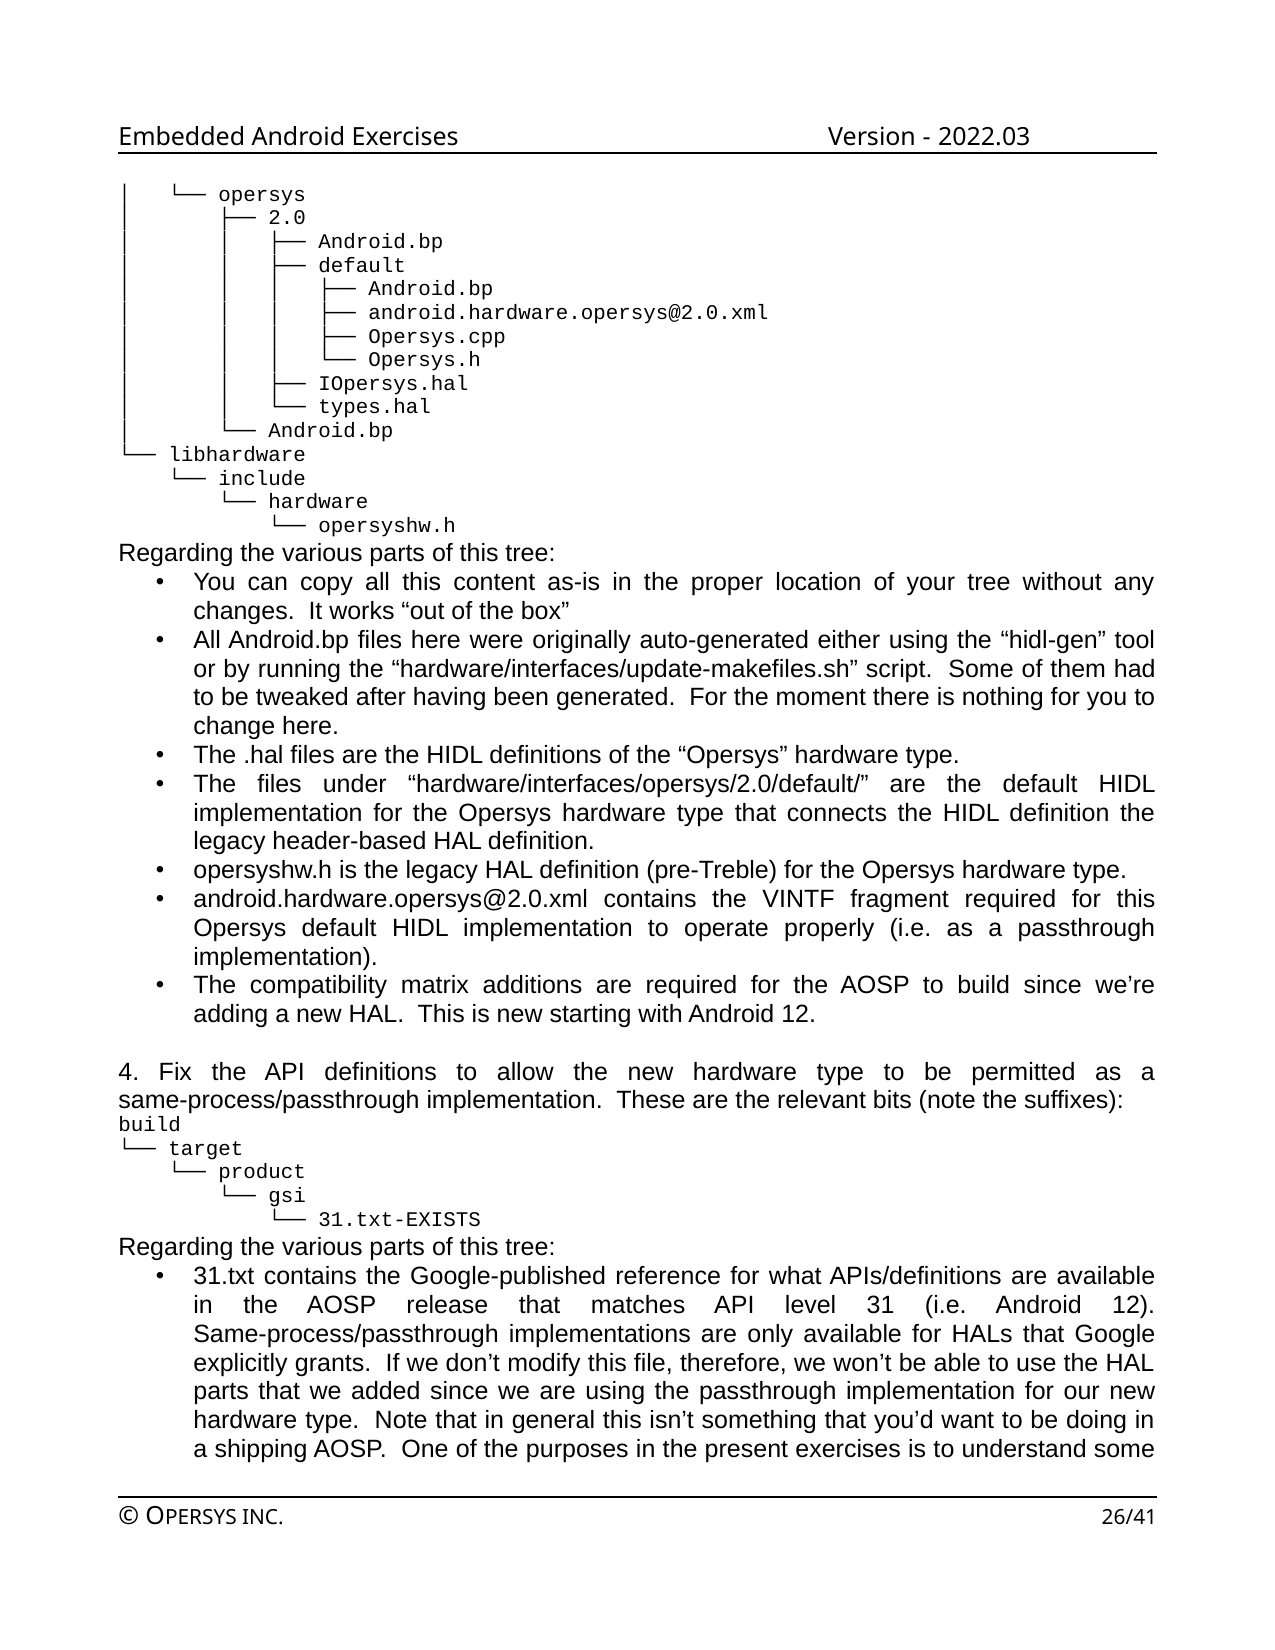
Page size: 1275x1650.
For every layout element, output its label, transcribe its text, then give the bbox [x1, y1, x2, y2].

list The compatibility matrix additions are required for the AOSP to build since we’re adding a new HAL. This is new starting with Android 12. [156, 970, 1157, 1028]
text Regarding the various parts of this tree: [118, 538, 1157, 567]
text │ │ ├── default [275, 255, 1157, 278]
list 31.txt contains the Google-published reference for what APIs/definitions are available in the AOSP release that matches API level 31 (i.e. Android 12). Same-process/passthrough implementations are only available for HALs that Google explicitly grants. If we don’t modify this file, therefore, we won’t be able to use the HAL parts that we added since we are using the passthrough implementation for our new hardware type. Note that in general this isn’t something that you’d want to be doing in a shipping AOSP. One of the purposes in the present exercises is to understand some [156, 1261, 1157, 1462]
text │ │ │ ├── Opersys.cpp [125, 326, 224, 349]
text │ │ ├── IOpersys.hal [275, 373, 1157, 397]
text └── product [118, 1161, 1157, 1185]
text │ │ ├── IOpersys.hal [125, 373, 224, 397]
text └── target [118, 1138, 1157, 1161]
text │ │ └── types.hal [118, 397, 1157, 420]
text │ │ ├── default [225, 255, 274, 278]
text │ │ │ ├── android.hardware.opersys@2.0.xml [118, 302, 1157, 326]
text │ └── opersys [125, 184, 1157, 207]
list The .hal files are the HIDL definitions of the “Opersys” hardware type. [156, 740, 1157, 769]
text build [118, 1114, 1157, 1138]
text Regarding the various parts of this tree: [118, 1232, 1157, 1261]
text │ │ ├── default [125, 255, 224, 278]
text └── opersyshw.h [118, 515, 1157, 538]
text │ │ │ ├── Android.bp [118, 278, 1157, 302]
list opersyshw.h is the legacy HAL definition (pre-Treble) for the Opersys hardware type. [156, 855, 1157, 884]
text │ │ │ ├── Opersys.cpp [275, 326, 324, 349]
text └── hardware [118, 491, 1157, 515]
text │ └── Android.bp [118, 420, 1157, 444]
text │ │ │ ├── Opersys.cpp [325, 326, 1157, 349]
list You can copy all this content as-is in the proper location of your tree without any changes. It works “out of the box” [156, 567, 1157, 625]
list All Android.bp files here were originally auto-generated either using the “hidl-gen” tool or by running the “hardware/interfaces/update-makefiles.sh” script. Some of them had to be tweaked after having been generated. For the moment there is nothing for you to change here. [156, 625, 1157, 740]
text │ │ │ ├── Opersys.cpp [225, 326, 274, 349]
text └── gsi [118, 1185, 1157, 1209]
text │ │ ├── IOpersys.hal [225, 373, 274, 397]
text │ ├── 2.0 [118, 207, 1157, 231]
list android.hardware.opersys@2.0.xml contains the VINTF fragment required for this Opersys default HIDL implementation to operate properly (i.e. as a passthrough implementation). [156, 884, 1157, 970]
text │ │ ├── Android.bp [118, 231, 1157, 255]
text └── 31.txt-EXISTS [118, 1209, 1157, 1232]
text 4. Fix the API definitions to allow the new hardware type to be permitted as a same-process/passthrough implementation. These are the relevant bits (note the suffixes): [118, 1057, 1157, 1114]
text └── libhardware [118, 444, 1157, 467]
text │ │ │ └── Opersys.h [118, 349, 1157, 373]
text └── include [118, 467, 1157, 491]
list The files under “hardware/interfaces/opersys/2.0/default/” are the default HIDL implementation for the Opersys hardware type that connects the HIDL definition the legacy header-based HAL definition. [156, 769, 1157, 855]
